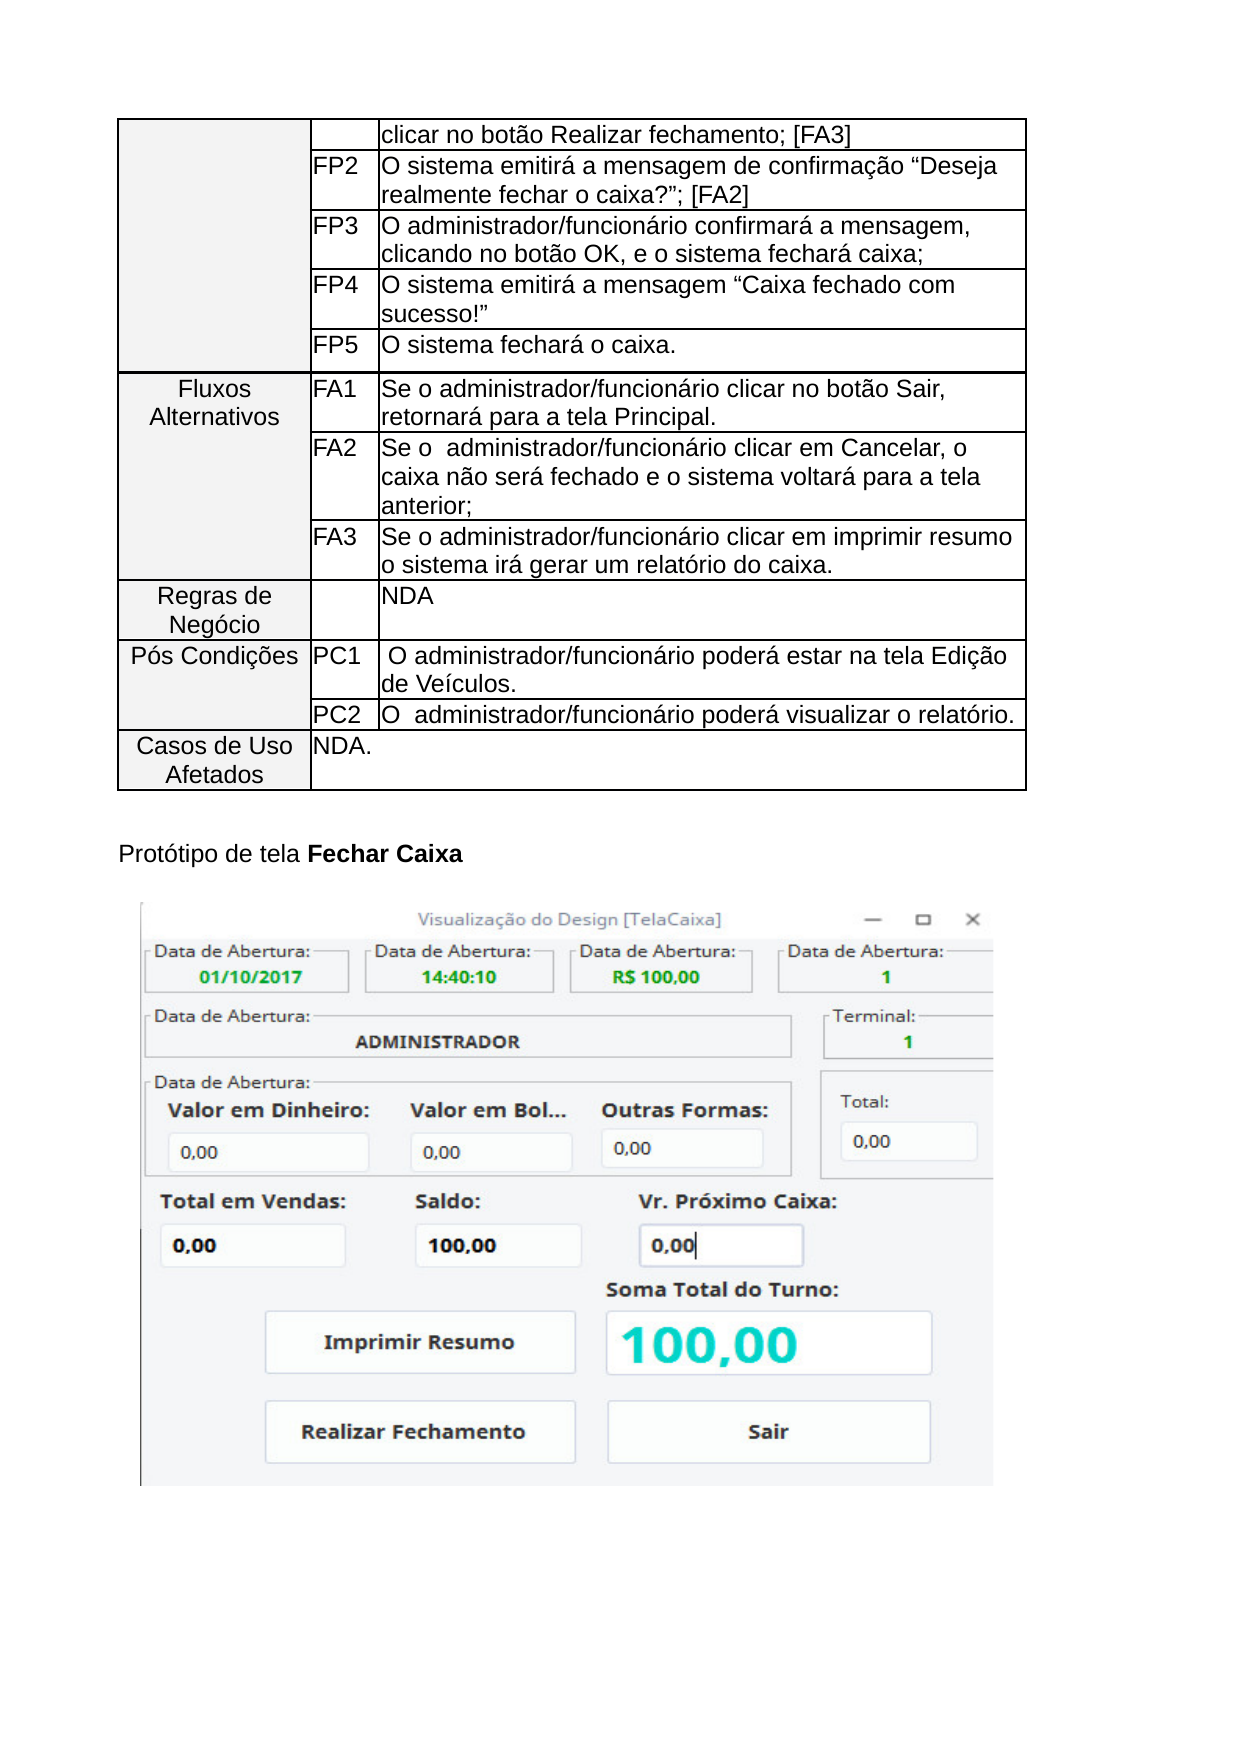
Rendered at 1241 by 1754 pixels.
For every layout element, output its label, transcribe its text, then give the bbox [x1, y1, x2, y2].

table_cell O sistema fechará o caixa. [380, 330, 1025, 371]
table_cell [312, 581, 378, 638]
table_cell O administrador/funcionário poderá estar na tela Edição de Veículos. [380, 641, 1025, 698]
table_cell O sistema emitirá a mensagem de confirmação “Deseja realmente fechar o caixa?”; [FA2] [380, 151, 1025, 208]
table_cell Casos de Uso Afetados [119, 731, 310, 788]
table_cell Se o administrador/funcionário clicar em imprimir resumo o sistema irá gerar um relatório do caixa. [380, 521, 1025, 579]
table_cell Se o administrador/funcionário clicar no botão Sair, retornará para a tela Principal. [380, 374, 1025, 431]
table_cell PC1 [312, 641, 378, 698]
table_cell Fluxos Alternativos [119, 374, 310, 579]
table_cell Se o administrador/funcionário clicar em Cancelar, o caixa não será fechado e o sistema voltará para a tela anterior; [380, 433, 1025, 519]
table_cell FA3 [312, 521, 378, 579]
table_cell [119, 120, 310, 371]
table_cell O administrador/funcionário poderá visualizar o relatório. [380, 700, 1025, 729]
table_cell O sistema emitirá a mensagem “Caixa fechado com sucesso!” [380, 270, 1025, 328]
table_cell NDA. [312, 731, 1025, 788]
table_cell FP2 [312, 151, 378, 208]
table_cell FP5 [312, 330, 378, 371]
picture [140, 902, 994, 1486]
table_cell [312, 120, 378, 149]
table_cell clicar no botão Realizar fechamento; [FA3] [380, 120, 1025, 149]
table_cell FP3 [312, 211, 378, 268]
table_cell Pós Condições [119, 641, 310, 729]
table_cell FA1 [312, 374, 378, 431]
table_cell Regras de Negócio [119, 581, 310, 638]
table_cell NDA [380, 581, 1025, 638]
table_cell FP4 [312, 270, 378, 328]
table_cell FA2 [312, 433, 378, 519]
text Protótipo de tela Fechar Caixa [118, 839, 1122, 868]
table_cell O administrador/funcionário confirmará a mensagem, clicando no botão OK, e o sistema fechará caixa; [380, 211, 1025, 268]
table_cell PC2 [312, 700, 378, 729]
